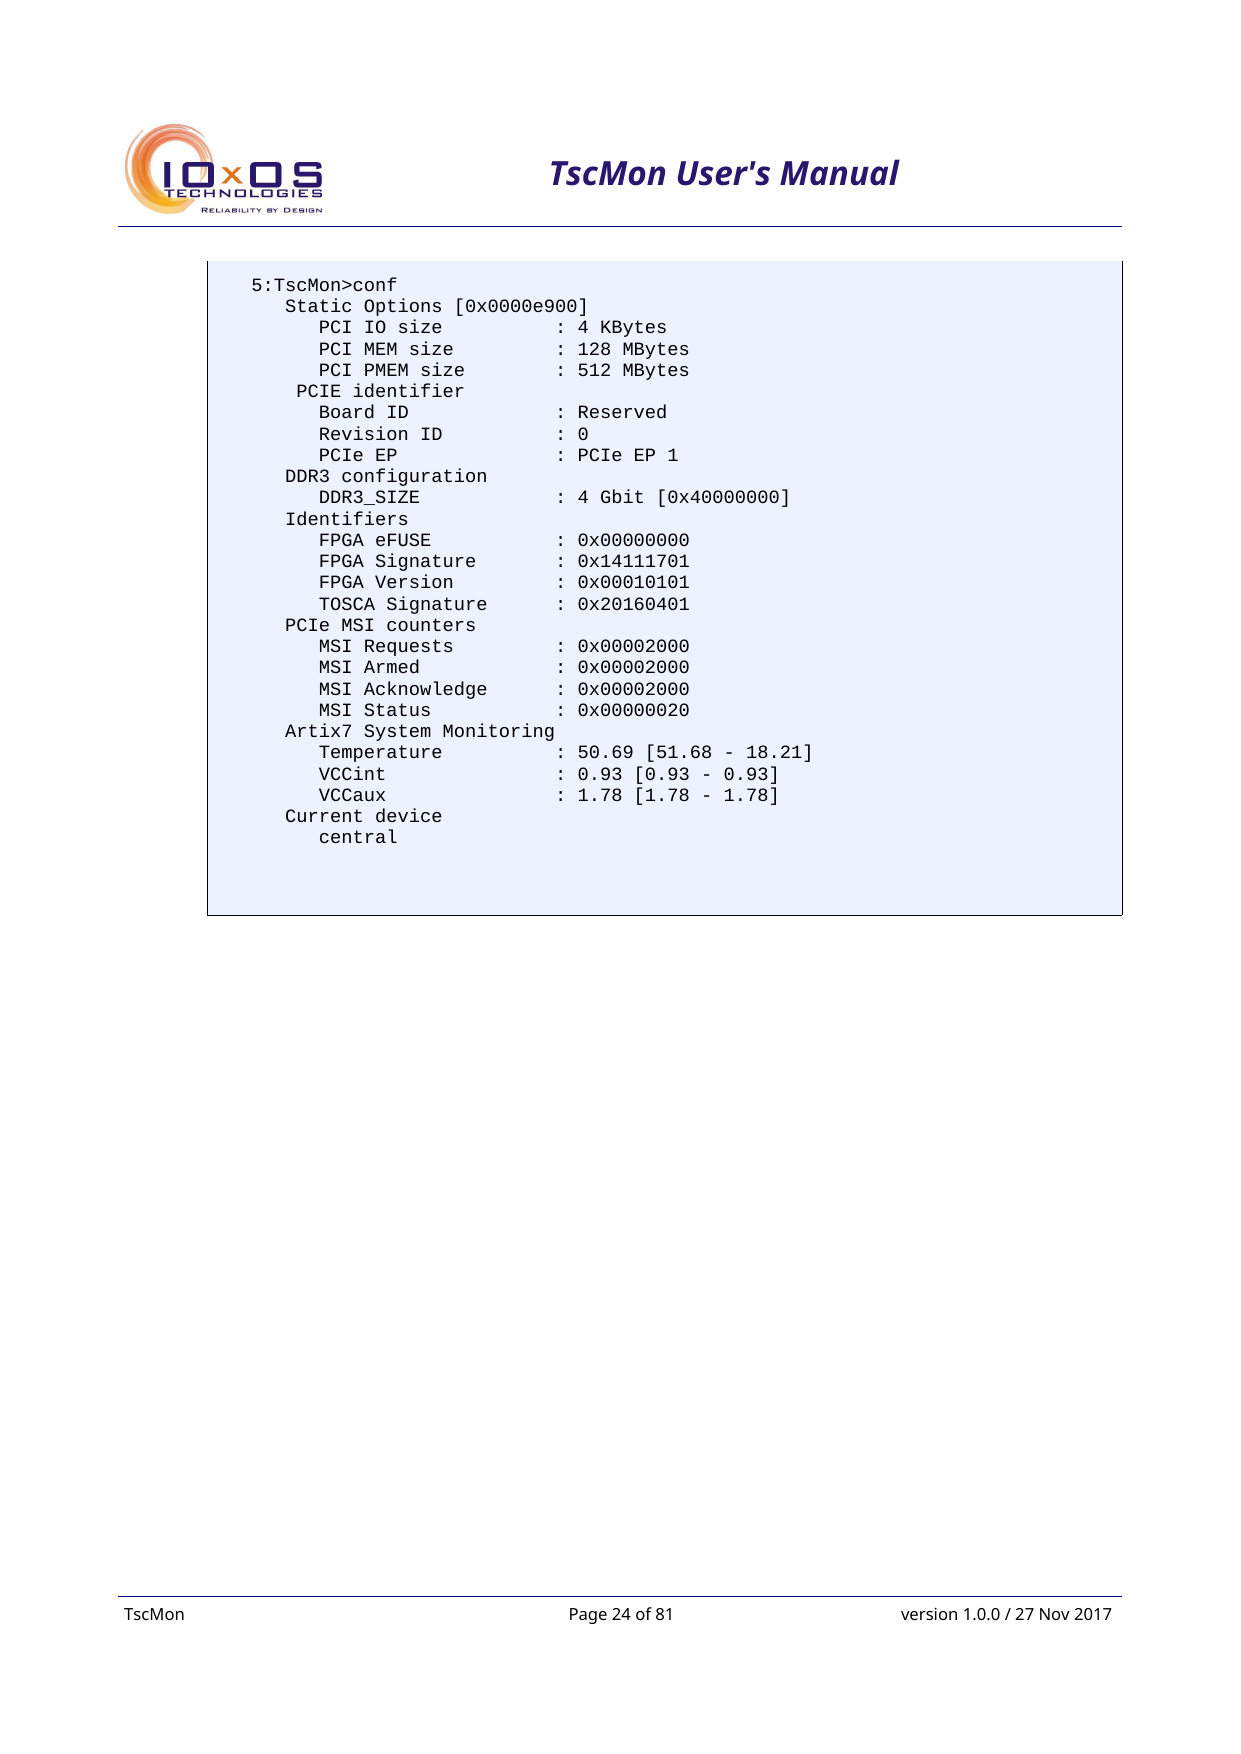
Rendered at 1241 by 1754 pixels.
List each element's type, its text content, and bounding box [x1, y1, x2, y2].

text Artix7 System Monitoring [208, 722, 1122, 743]
text VCCaux : 1.78 [1.78 - 1.78] [208, 786, 1122, 807]
text TOSCA Signature : 0x20160401 [208, 594, 1122, 616]
text DDR3_SIZE : 4 Gbit [0x40000000] [208, 488, 1122, 509]
text DDR3 configuration [208, 467, 1122, 488]
text VCCint : 0.93 [0.93 - 0.93] [208, 764, 1122, 786]
text PCIe MSI counters [208, 616, 1122, 637]
text PCIE identifier [208, 382, 1122, 403]
text MSI Acknowledge : 0x00002000 [208, 679, 1122, 701]
picture [123, 123, 323, 217]
text Temperature : 50.69 [51.68 - 18.21] [208, 743, 1122, 764]
text MSI Status : 0x00000020 [208, 701, 1122, 722]
text 5:TscMon>conf [208, 261, 1122, 297]
text Current device [208, 807, 1122, 828]
text PCI PMEM size : 512 MBytes [208, 361, 1122, 382]
text Revision ID : 0 [208, 424, 1122, 446]
text PCIe EP : PCIe EP 1 [208, 446, 1122, 467]
text Identifiers [208, 509, 1122, 531]
text FPGA Signature : 0x14111701 [208, 552, 1122, 573]
text FPGA eFUSE : 0x00000000 [208, 531, 1122, 552]
text MSI Requests : 0x00002000 [208, 637, 1122, 658]
text MSI Armed : 0x00002000 [208, 658, 1122, 679]
text FPGA Version : 0x00010101 [208, 573, 1122, 594]
text PCI IO size : 4 KBytes [208, 318, 1122, 339]
text PCI MEM size : 128 MBytes [208, 339, 1122, 361]
text Static Options [0x0000e900] [208, 297, 1122, 318]
text central [208, 828, 1122, 864]
text Board ID : Reserved [208, 403, 1122, 424]
